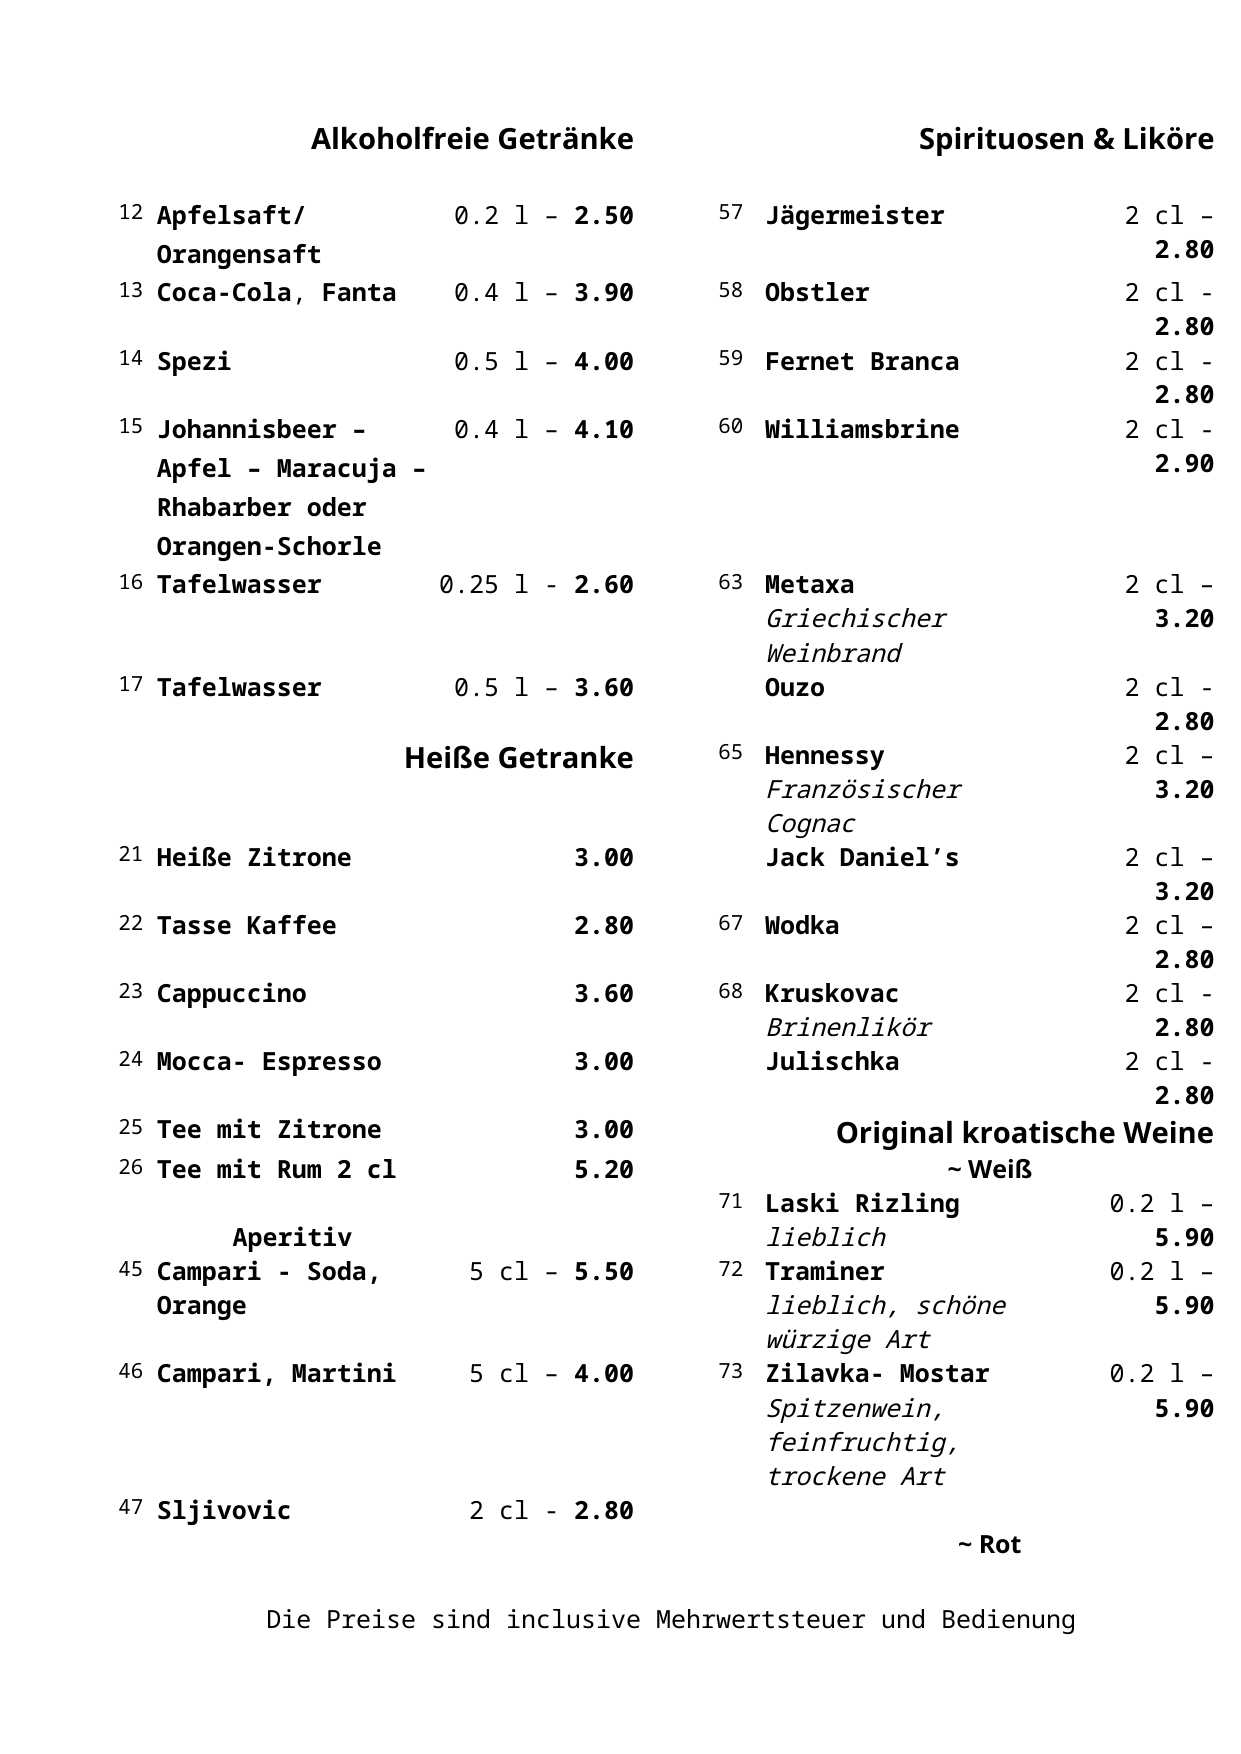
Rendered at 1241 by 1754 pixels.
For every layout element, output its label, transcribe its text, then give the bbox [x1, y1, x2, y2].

table_cell Metaxa Griechischer Weinbrand [765, 567, 1056, 669]
table_cell Julischka [765, 1044, 1056, 1112]
table_cell 16 [118, 567, 157, 669]
table_cell Ouzo [765, 669, 1056, 737]
table_cell 25 [118, 1112, 157, 1152]
table_cell 0.2 l – 2.50 [428, 198, 634, 275]
table_cell 5.20 [428, 1152, 634, 1186]
table_cell 0.2 l – 5.90 [1056, 1254, 1214, 1356]
table_cell Jägermeister [765, 198, 1056, 275]
table_cell 72 [718, 1254, 765, 1356]
table_cell 2 cl - 2.80 [1056, 343, 1214, 411]
table_cell 2 cl - 2.80 [1056, 1044, 1214, 1112]
table_cell 3.00 [428, 840, 634, 908]
table_cell 47 [118, 1493, 157, 1561]
table_header Spirituosen & Liköre [718, 118, 1214, 197]
table_cell Cappuccino [157, 976, 428, 1044]
table_cell Campari - Soda, Orange [157, 1254, 428, 1356]
table_cell [157, 1186, 428, 1220]
table_cell 0.5 l – 4.00 [428, 343, 634, 411]
table_cell 3.60 [428, 976, 634, 1044]
table_cell 45 [118, 1254, 157, 1356]
table_cell Apfelsaft/Orangensaft [157, 198, 428, 275]
table_cell 14 [118, 343, 157, 411]
table_cell 2 cl – 2.80 [1056, 198, 1214, 275]
table_cell 2 cl – 3.20 [1056, 840, 1214, 908]
table_cell Fernet Branca [765, 343, 1056, 411]
table_cell [428, 1220, 634, 1254]
table_cell 60 [718, 411, 765, 567]
table_cell 3.00 [428, 1112, 634, 1152]
table_cell 2 cl - 2.80 [428, 1493, 634, 1561]
table_cell 5 cl – 5.50 [428, 1254, 634, 1356]
table_cell 59 [718, 343, 765, 411]
table_cell Aperitiv [157, 1220, 428, 1254]
table_cell 2 cl – 3.20 [1056, 567, 1214, 669]
table_cell 13 [118, 275, 157, 343]
table_cell Tafelwasser [157, 669, 428, 737]
table_cell 24 [118, 1044, 157, 1112]
table_cell 15 [118, 411, 157, 567]
table_cell ~ Weiß [765, 1152, 1214, 1186]
table_cell 57 [718, 198, 765, 275]
table_cell [718, 1152, 765, 1186]
table_cell 12 [118, 198, 157, 275]
table_cell 0.5 l – 3.60 [428, 669, 634, 737]
table_cell 67 [718, 908, 765, 976]
table_cell 2 cl – 2.80 [1056, 908, 1214, 976]
table_cell Coca-Cola, Fanta [157, 275, 428, 343]
table_cell Spezi [157, 343, 428, 411]
table_cell 63 [718, 567, 765, 669]
table_cell Tafelwasser [157, 567, 428, 669]
table_cell 0.4 l – 4.10 [428, 411, 634, 567]
table_cell Obstler [765, 275, 1056, 343]
table_cell Johannisbeer – Apfel – Maracuja – Rhabarber oder Orangen-Schorle [157, 411, 428, 567]
table_cell 2 cl - 2.90 [1056, 411, 1214, 567]
table_cell 0.4 l – 3.90 [428, 275, 634, 343]
table_cell Williamsbrine [765, 411, 1056, 567]
table_cell [718, 840, 765, 908]
table_cell [118, 1186, 157, 1220]
table_cell Traminer lieblich, schöne würzige Art [765, 1254, 1056, 1356]
table_cell 2.80 [428, 908, 634, 976]
table_header [681, 118, 718, 1561]
table_cell Heiße Getranke [118, 738, 634, 839]
table_cell Hennessy Französischer Cognac [765, 738, 1056, 839]
table_cell [718, 1044, 765, 1112]
table_cell 68 [718, 976, 765, 1044]
table_cell ~ Rot [765, 1493, 1214, 1561]
table_cell 26 [118, 1152, 157, 1186]
table_cell Kruskovac Brinenlikör [765, 976, 1056, 1044]
table_cell 46 [118, 1356, 157, 1492]
table_cell [718, 669, 765, 737]
table_cell 2 cl - 2.80 [1056, 669, 1214, 737]
table_header [634, 118, 681, 1561]
table_cell 22 [118, 908, 157, 976]
table_cell Jack Daniel’s [765, 840, 1056, 908]
table_cell 73 [718, 1356, 765, 1492]
table_cell Tee mit Zitrone [157, 1112, 428, 1152]
table_cell Wodka [765, 908, 1056, 976]
table_cell Heiße Zitrone [157, 840, 428, 908]
table_cell [428, 1186, 634, 1220]
table_cell Tee mit Rum 2 cl [157, 1152, 428, 1186]
table_cell 2 cl - 2.80 [1056, 976, 1214, 1044]
table_cell 3.00 [428, 1044, 634, 1112]
table_cell 2 cl – 3.20 [1056, 738, 1214, 839]
table_cell 0.2 l – 5.90 [1056, 1186, 1214, 1254]
table_cell Mocca- Espresso [157, 1044, 428, 1112]
table_cell Zilavka- Mostar Spitzenwein, feinfruchtig, trockene Art [765, 1356, 1056, 1492]
table_cell Original kroatische Weine [718, 1112, 1214, 1152]
table_cell 58 [718, 275, 765, 343]
table_cell 21 [118, 840, 157, 908]
table_cell 5 cl – 4.00 [428, 1356, 634, 1492]
table_cell 0.2 l – 5.90 [1056, 1356, 1214, 1492]
table_cell 71 [718, 1186, 765, 1254]
table_cell 0.25 l - 2.60 [428, 567, 634, 669]
table_header Alkoholfreie Getränke [118, 118, 634, 197]
table_cell 23 [118, 976, 157, 1044]
table_cell [118, 1220, 157, 1254]
table_cell Laski Rizling lieblich [765, 1186, 1056, 1254]
table_cell Tasse Kaffee [157, 908, 428, 976]
table_cell [718, 1493, 765, 1561]
table_cell 65 [718, 738, 765, 839]
table_cell 2 cl - 2.80 [1056, 275, 1214, 343]
table_cell Campari, Martini [157, 1356, 428, 1492]
table_cell 17 [118, 669, 157, 737]
table_cell Sljivovic [157, 1493, 428, 1561]
